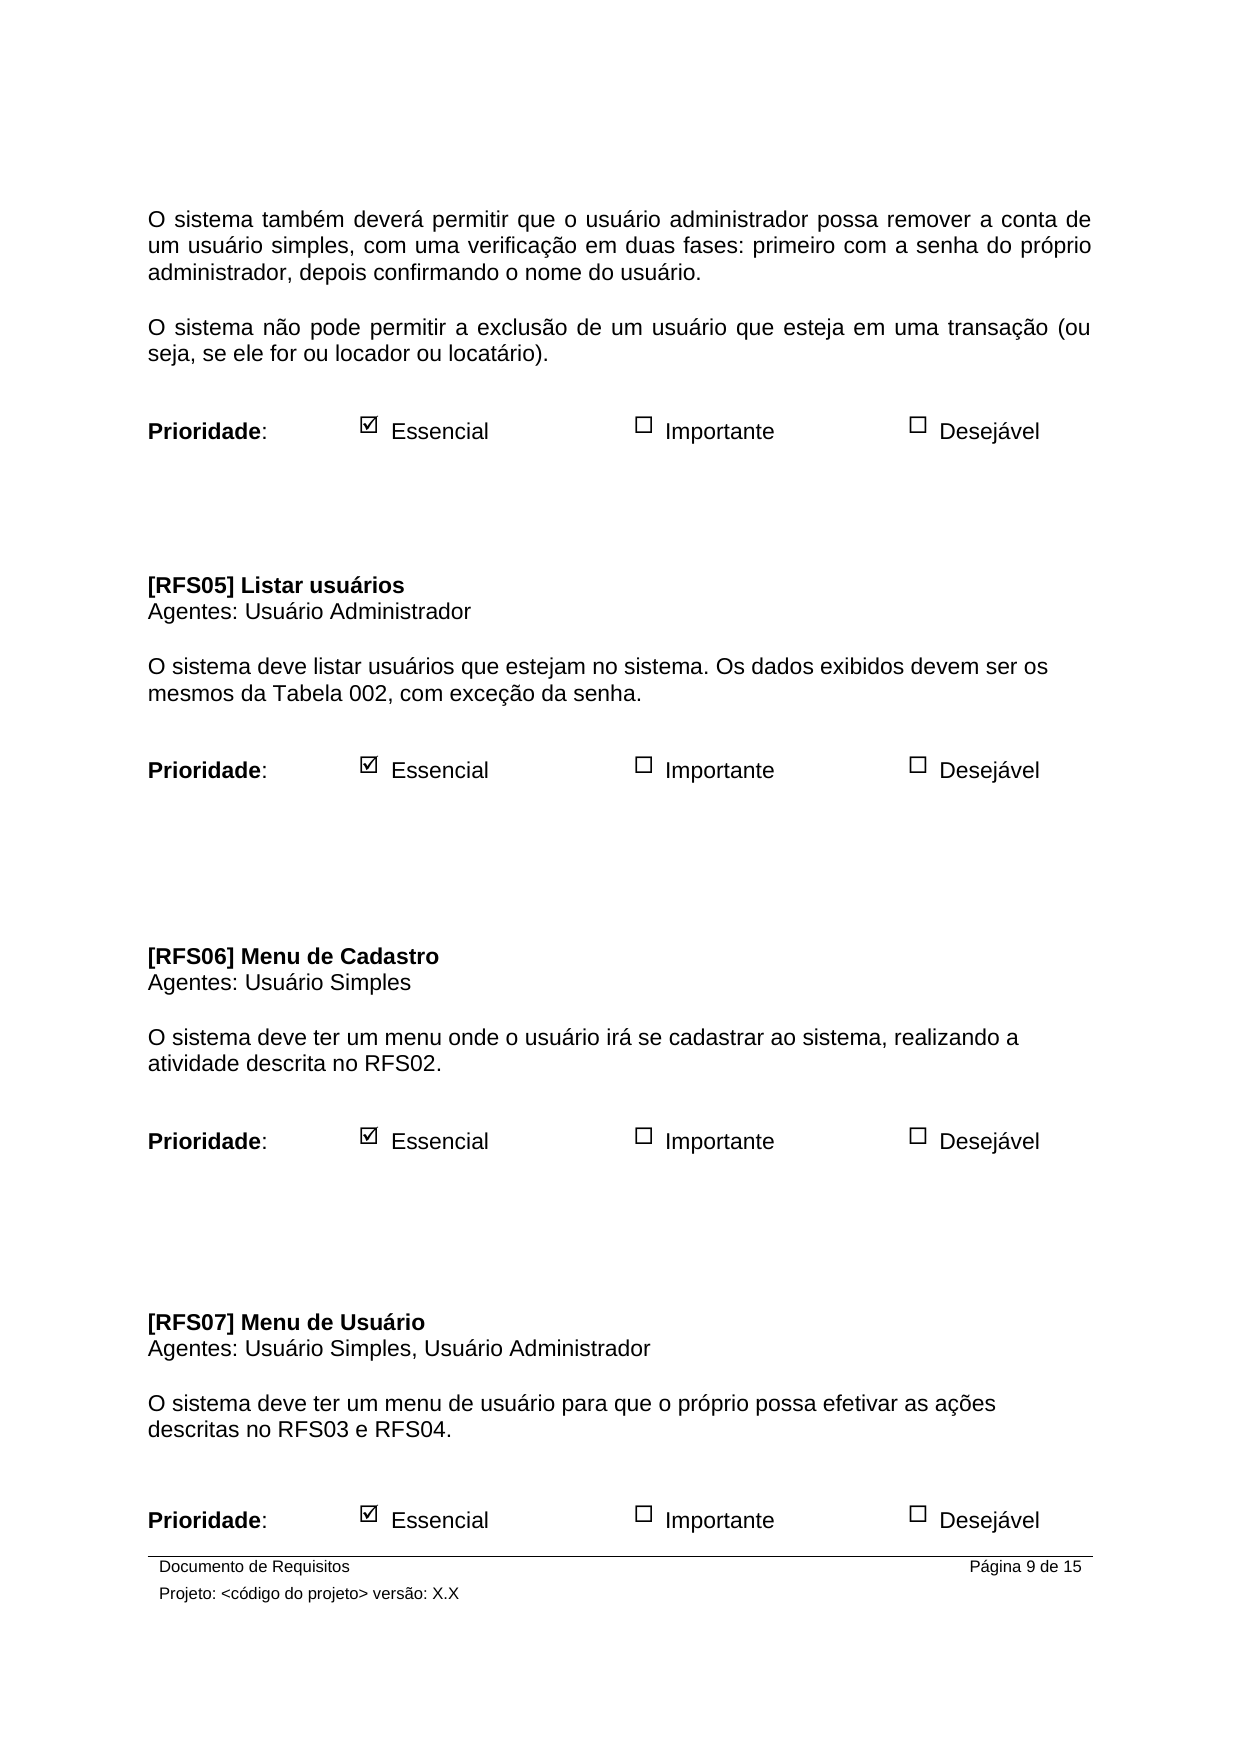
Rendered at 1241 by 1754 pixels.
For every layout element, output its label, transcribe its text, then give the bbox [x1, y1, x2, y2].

table_header  [342, 393, 391, 546]
table_header Importante [665, 1103, 891, 1256]
text O sistema não pode permitir a exclusão de um usuário que esteja em uma transação (ou seja, se ele for ou locador ou locatário). [148, 314, 1092, 366]
table_header Prioridade: [136, 1482, 342, 1556]
table_header Importante [665, 1482, 891, 1556]
table_header  [617, 393, 665, 546]
table_header Prioridade: [136, 393, 342, 546]
table_header  [891, 1103, 939, 1256]
table_header Essencial [391, 393, 617, 546]
table_header Desejável [939, 393, 1096, 546]
text O sistema deve listar usuários que estejam no sistema. Os dados exibidos devem ser os mesmos da Tabela 002, com exceção da senha. [148, 653, 1092, 706]
table_header Desejável [939, 1103, 1096, 1256]
table_header  [617, 1482, 665, 1556]
table_header  [342, 1482, 391, 1556]
table_header  [891, 1482, 939, 1556]
table_header  [617, 733, 665, 885]
text [RFS06] Menu de Cadastro [148, 943, 1092, 969]
table_header Essencial [391, 733, 617, 885]
table_header Prioridade: [136, 1103, 342, 1256]
table_header Importante [665, 733, 891, 885]
table_header  [891, 393, 939, 546]
table_header Essencial [391, 1482, 617, 1556]
table_header Desejável [939, 733, 1096, 885]
table_header Essencial [391, 1103, 617, 1256]
table_header  [342, 1103, 391, 1256]
text [RFS07] Menu de Usuário [148, 1308, 1092, 1335]
table_header  [342, 733, 391, 885]
table_header  [617, 1103, 665, 1256]
text O sistema deve ter um menu onde o usuário irá se cadastrar ao sistema, realizando a atividade descrita no RFS02. [148, 1024, 1092, 1077]
table_header Importante [665, 393, 891, 546]
text O sistema deve ter um menu de usuário para que o próprio possa efetivar as ações descritas no RFS03 e RFS04. [148, 1390, 1092, 1443]
text [RFS05] Listar usuários [148, 572, 1092, 598]
table_header  [891, 733, 939, 885]
text Agentes: Usuário Simples [148, 969, 1092, 995]
table_header Prioridade: [136, 733, 342, 885]
text Agentes: Usuário Simples, Usuário Administrador [148, 1335, 1092, 1361]
table_header Desejável [939, 1482, 1096, 1556]
text Agentes: Usuário Administrador [148, 598, 1092, 624]
text O sistema também deverá permitir que o usuário administrador possa remover a conta de um usuário simples, com uma verificação em duas fases: primeiro com a senha do próprio administrador, depois confirmando o nome do usuário. [148, 206, 1092, 285]
